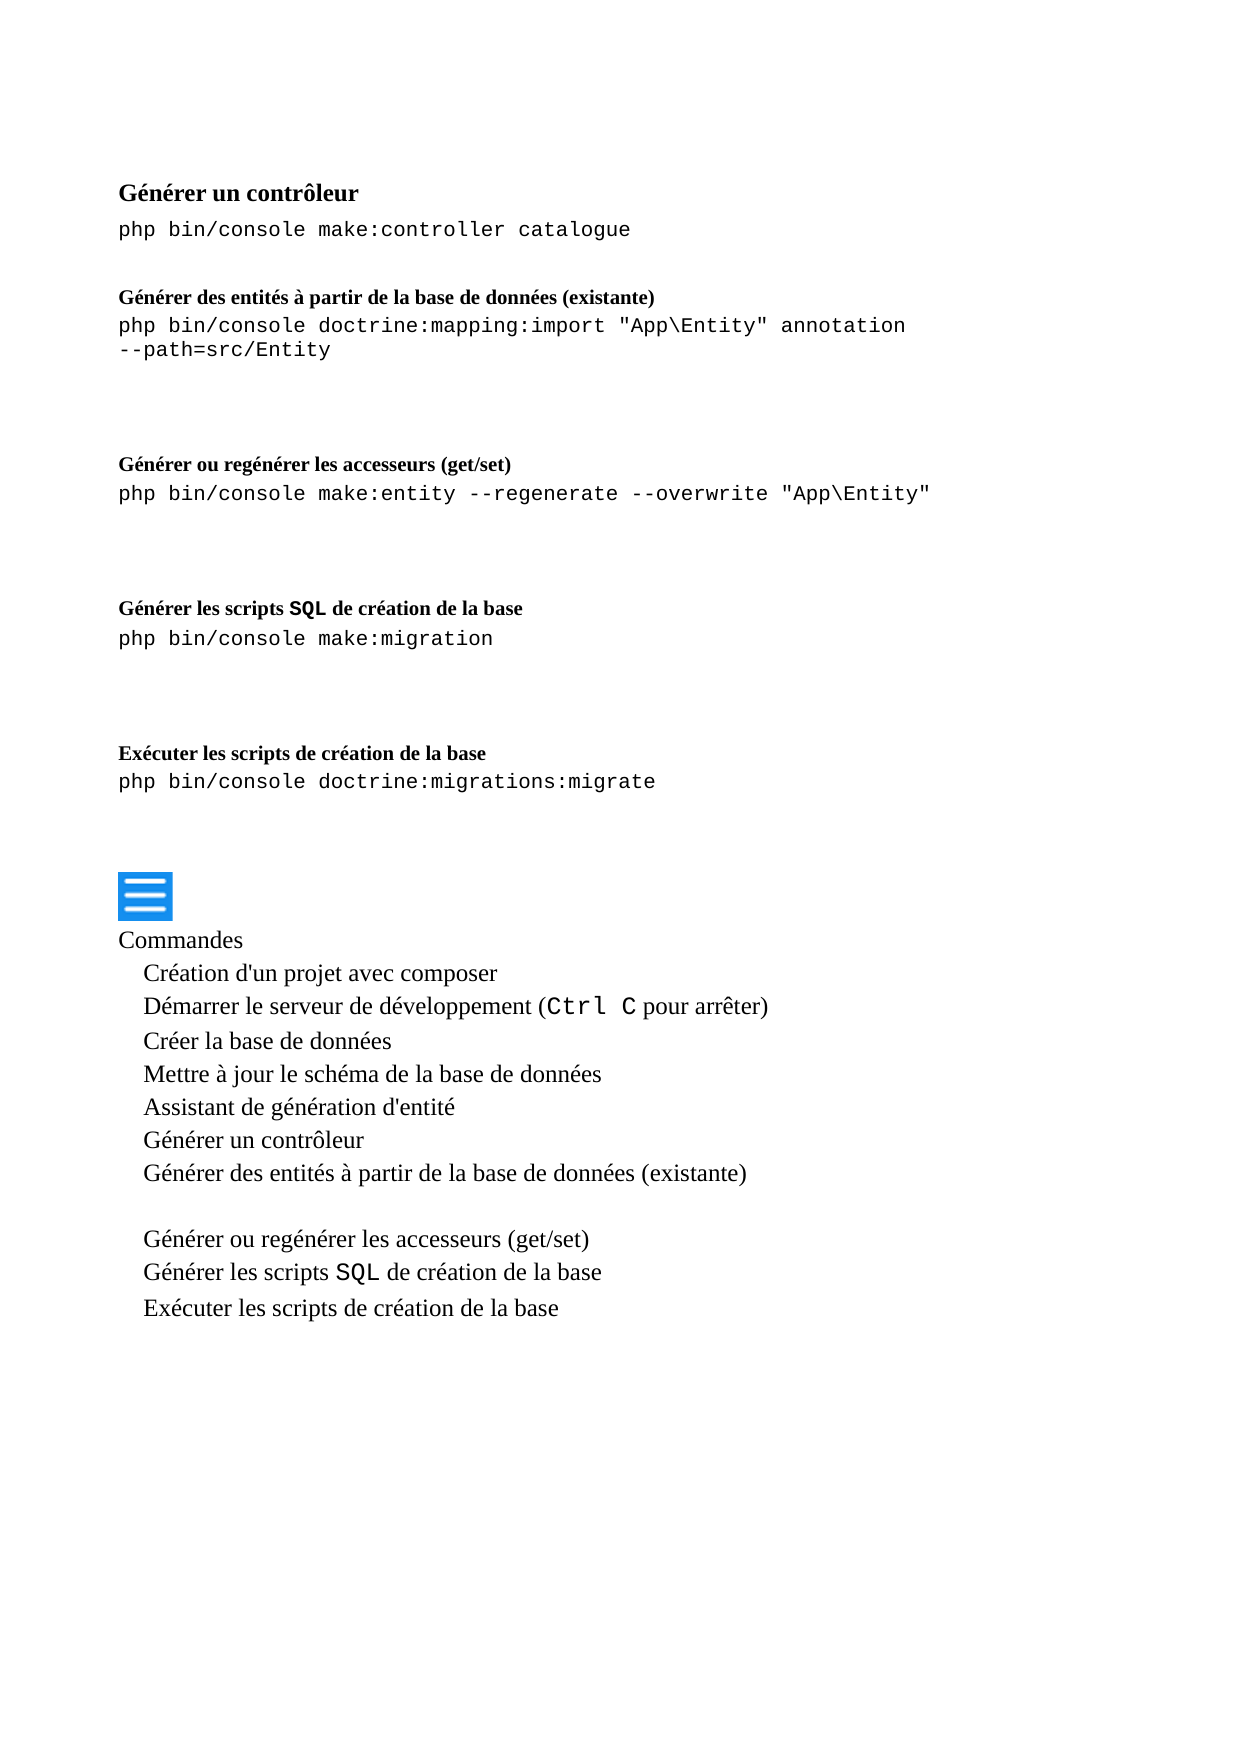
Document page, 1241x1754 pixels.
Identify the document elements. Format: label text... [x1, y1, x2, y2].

subtitle Générer des entités à partir de la base de données (existante) [118, 285, 1122, 309]
text Assistant de génération d'entité [118, 1092, 1122, 1121]
text php bin/console make:entity --regenerate --overwrite "App\Entity" [118, 483, 1122, 506]
subtitle Générer un contrôleur [118, 178, 1122, 207]
subtitle Générer ou regénérer les accesseurs (get/set) [118, 452, 1122, 476]
picture [118, 872, 173, 921]
text Générer ou regénérer les accesseurs (get/set) [118, 1224, 1122, 1253]
text Démarrer le serveur de développement (Ctrl C pour arrêter) [118, 991, 1122, 1022]
text php bin/console make:controller catalogue [118, 219, 1122, 243]
text Commandes [118, 925, 1122, 953]
text Générer des entités à partir de la base de données (existante) [118, 1158, 1122, 1187]
text php bin/console doctrine:migrations:migrate [118, 771, 1122, 795]
text Mettre à jour le schéma de la base de données [118, 1059, 1122, 1088]
text Exécuter les scripts de création de la base [118, 1293, 1122, 1322]
text php bin/console make:migration [118, 628, 1122, 651]
text Créer la base de données [118, 1026, 1122, 1055]
text php bin/console doctrine:mapping:import "App\Entity" annotation --path=src/Entity [118, 315, 1122, 363]
subtitle Exécuter les scripts de création de la base [118, 741, 1122, 765]
text Générer les scripts SQL de création de la base [118, 1257, 1122, 1288]
text Générer un contrôleur [118, 1125, 1122, 1154]
text Création d'un projet avec composer [118, 958, 1122, 987]
subtitle Générer les scripts SQL de création de la base [118, 596, 1122, 622]
